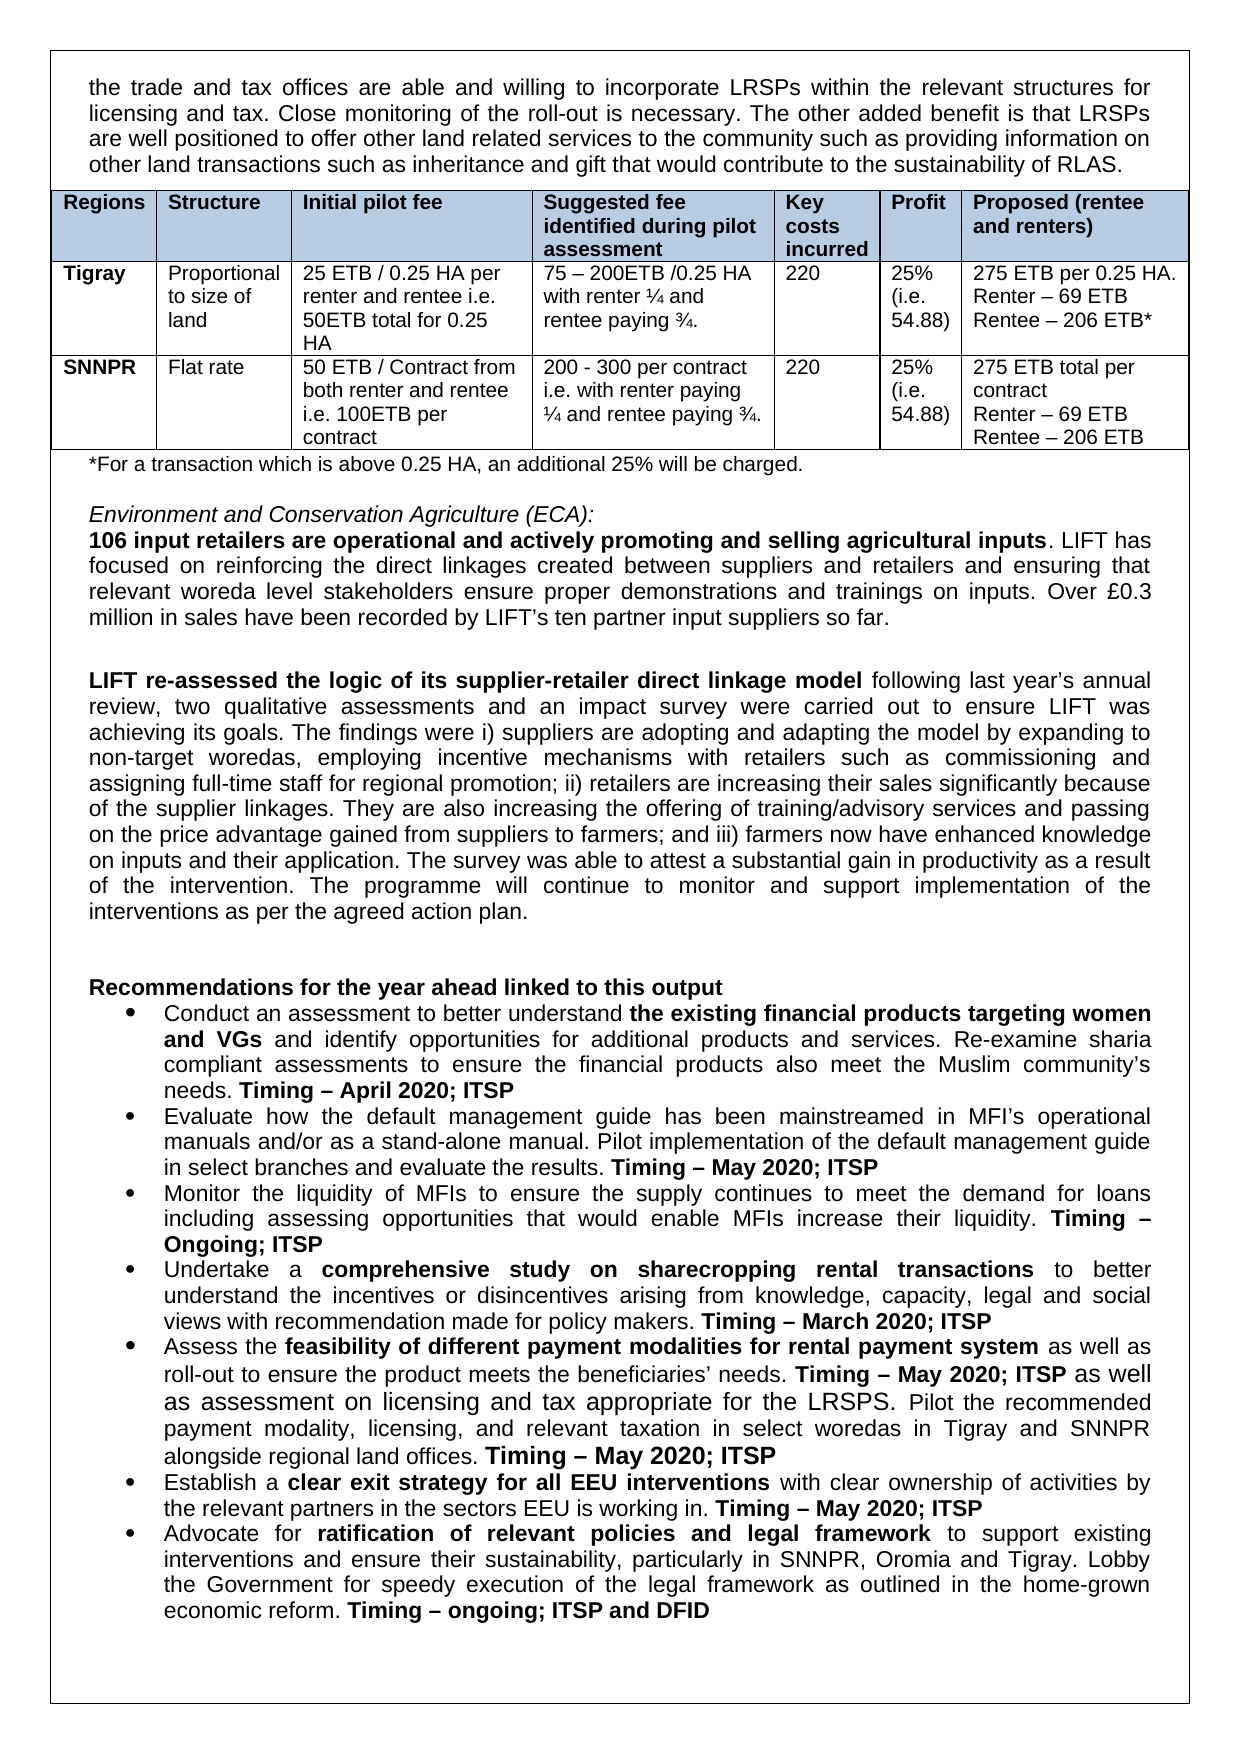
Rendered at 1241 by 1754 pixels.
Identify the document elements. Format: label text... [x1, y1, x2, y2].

text 106 input retailers are operational and actively promoting and selling agricultural inputs. LIFT has focused on reinforcing the direct linkages created between suppliers and retailers and ensuring that relevant woreda level stakeholders ensure proper demonstrations and trainings on inputs. Over £0.3 million in sales have been recorded by LIFT’s ten partner input suppliers so far. [89, 527, 1152, 630]
table_cell 50 ETB / Contract from both renter and rentee i.e. 100ETB per contract [292, 356, 532, 448]
text *For a transaction which is above 0.25 HA, an additional 25% will be charged. [89, 450, 1152, 476]
table_header Suggested fee identified during pilot assessment [533, 191, 774, 261]
list Advocate for ratification of relevant policies and legal framework to support existing interventions and ensure their sustainability, particularly in SNNPR, Oromia and Tigray. Lobby the Government for speedy execution of the legal framework as outlined in the home-grown economic reform. Timing – ongoing; ITSP and DFID [126, 1521, 1152, 1623]
table_header Initial pilot fee [292, 191, 532, 261]
list Conduct an assessment to better understand the existing financial products targeting women and VGs and identify opportunities for additional products and services. Re-examine sharia compliant assessments to ensure the financial products also meet the Muslim community’s needs. Timing – April 2020; ITSP [126, 1000, 1152, 1103]
table_header Profit [881, 191, 961, 261]
table_header Structure [157, 191, 291, 261]
text Environment and Conservation Agriculture (ECA): [89, 502, 1152, 527]
table_cell Proportional to size of land [157, 262, 291, 354]
table_cell 200 - 300 per contract i.e. with renter paying ¼ and rentee paying ¾. [533, 356, 774, 448]
table_cell Tigray [52, 262, 156, 354]
table_header Key costs incurred [775, 191, 879, 261]
table_cell 275 ETB total per contract Renter – 69 ETB Rentee – 206 ETB [962, 356, 1188, 448]
list Evaluate how the default management guide has been mainstreamed in MFI’s operational manuals and/or as a stand-alone manual. Pilot implementation of the default management guide in select branches and evaluate the results. Timing – May 2020; ITSP [126, 1103, 1152, 1180]
table_cell 25% (i.e. 54.88) [881, 356, 961, 448]
text the trade and tax offices are able and willing to incorporate LRSPs within the relevant structures for licensing and tax. Close monitoring of the roll-out is necessary. The other added benefit is that LRSPs are well positioned to offer other land related services to the community such as providing information on other land transactions such as inheritance and gift that would contribute to the sustainability of RLAS. [89, 75, 1152, 177]
table_cell 25 ETB / 0.25 HA per renter and rentee i.e. 50ETB total for 0.25 HA [292, 262, 532, 354]
table_header Regions [52, 191, 156, 261]
table_cell 25% (i.e. 54.88) [881, 262, 961, 354]
table_cell SNNPR [52, 356, 156, 448]
list Undertake a comprehensive study on sharecropping rental transactions to better understand the incentives or disincentives arising from knowledge, capacity, legal and social views with recommendation made for policy makers. Timing – March 2020; ITSP [126, 1257, 1152, 1334]
table_cell Flat rate [157, 356, 291, 448]
table_cell 75 – 200ETB /0.25 HA with renter ¼ and rentee paying ¾. [533, 262, 774, 354]
text Recommendations for the year ahead linked to this output [89, 975, 1152, 1000]
list Assess the feasibility of different payment modalities for rental payment system as well as roll-out to ensure the product meets the beneficiaries’ needs. Timing – May 2020; ITSP as well as assessment on licensing and tax appropriate for the LRSPS. Pilot the recommended payment modality, licensing, and relevant taxation in select woredas in Tigray and SNNPR alongside regional land offices. Timing – May 2020; ITSP [126, 1334, 1152, 1469]
list Establish a clear exit strategy for all EEU interventions with clear ownership of activities by the relevant partners in the sectors EEU is working in. Timing – May 2020; ITSP [126, 1469, 1152, 1521]
list Monitor the liquidity of MFIs to ensure the supply continues to meet the demand for loans including assessing opportunities that would enable MFIs increase their liquidity. Timing – Ongoing; ITSP [126, 1180, 1152, 1257]
table_cell 220 [775, 356, 879, 448]
table_cell 275 ETB per 0.25 HA. Renter – 69 ETB Rentee – 206 ETB* [962, 262, 1188, 354]
table_header Proposed (rentee and renters) [962, 191, 1188, 261]
text LIFT re-assessed the logic of its supplier-retailer direct linkage model following last year’s annual review, two qualitative assessments and an impact survey were carried out to ensure LIFT was achieving its goals. The findings were i) suppliers are adopting and adapting the model by expanding to non-target woredas, employing incentive mechanisms with retailers such as commissioning and assigning full-time staff for regional promotion; ii) retailers are increasing their sales significantly because of the supplier linkages. They are also increasing the offering of training/advisory services and passing on the price advantage gained from suppliers to farmers; and iii) farmers now have enhanced knowledge on inputs and their application. The survey was able to attest a substantial gain in productivity as a result of the intervention. The programme will continue to monitor and support implementation of the interventions as per the agreed action plan. [89, 668, 1152, 924]
table_cell 220 [775, 262, 879, 354]
